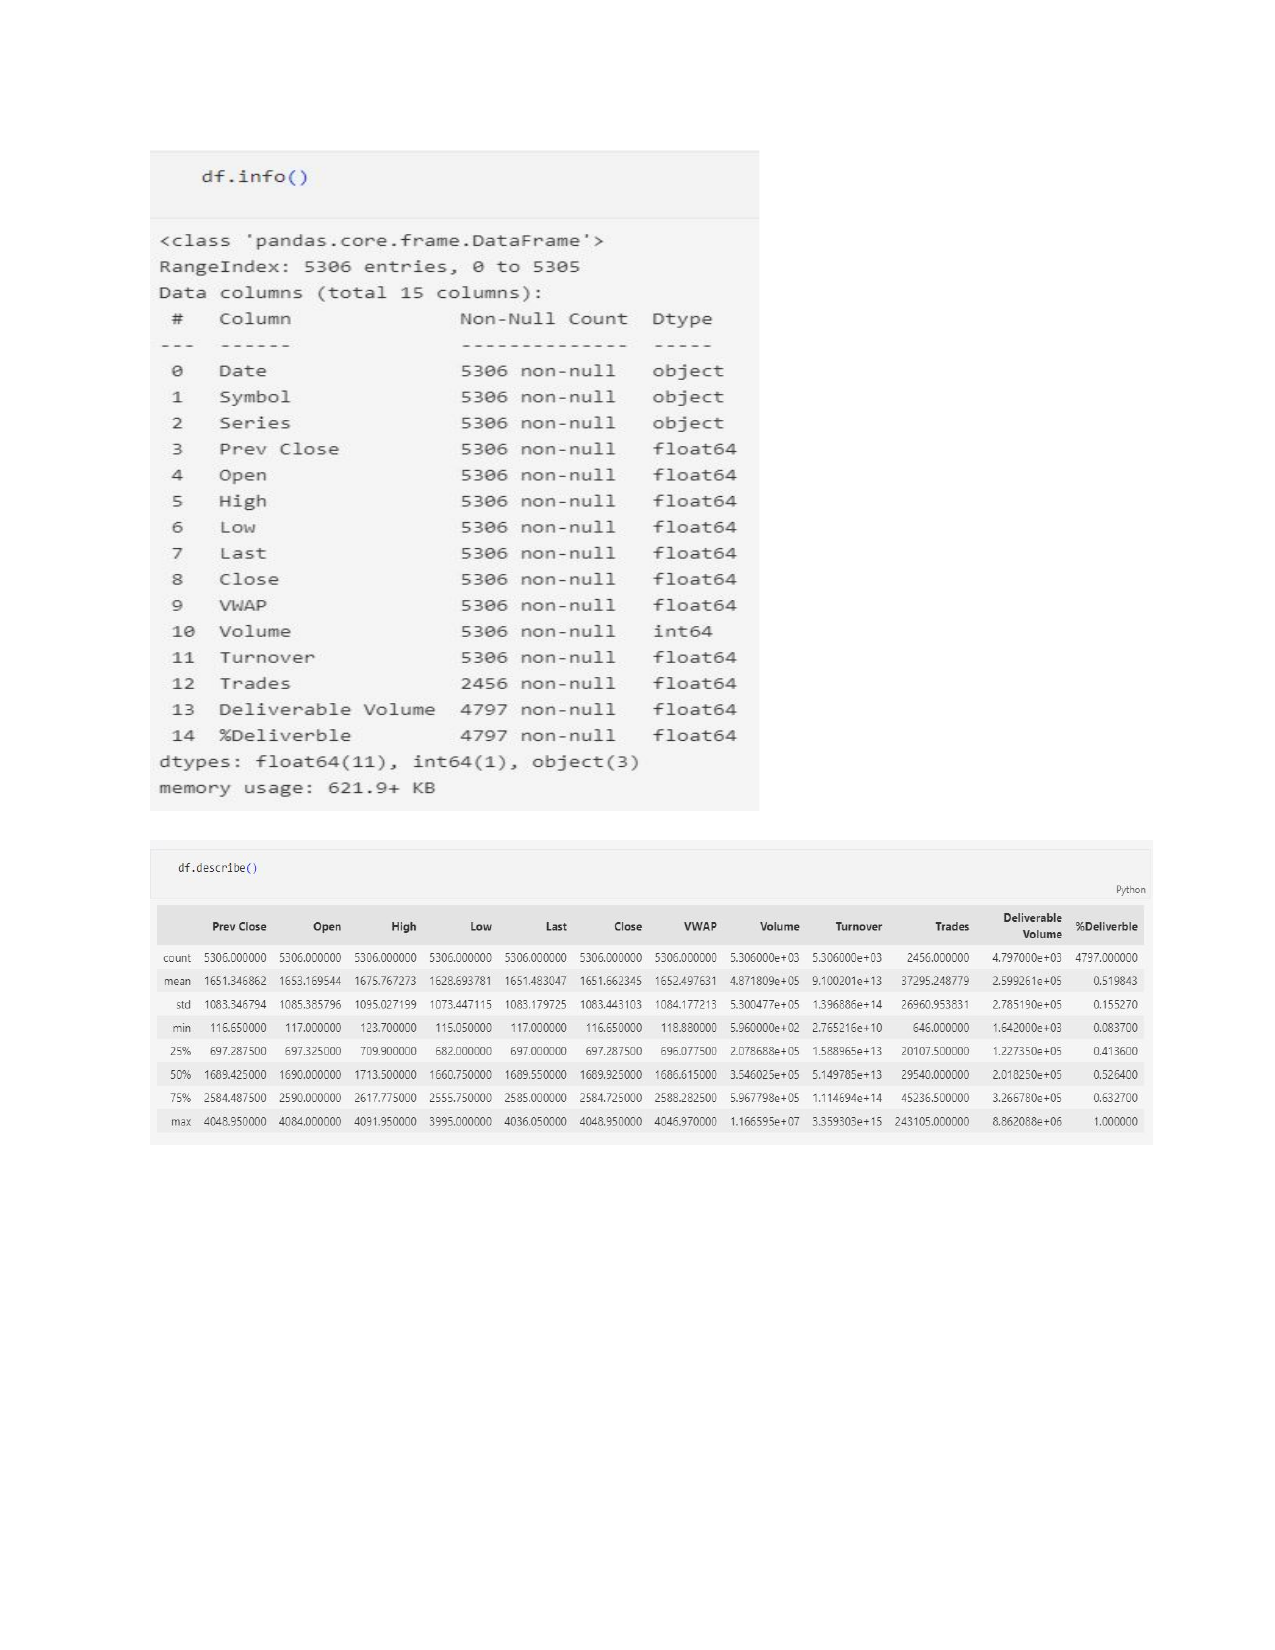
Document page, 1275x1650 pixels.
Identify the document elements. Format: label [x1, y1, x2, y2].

picture [150, 150, 760, 811]
picture [150, 840, 1154, 1145]
